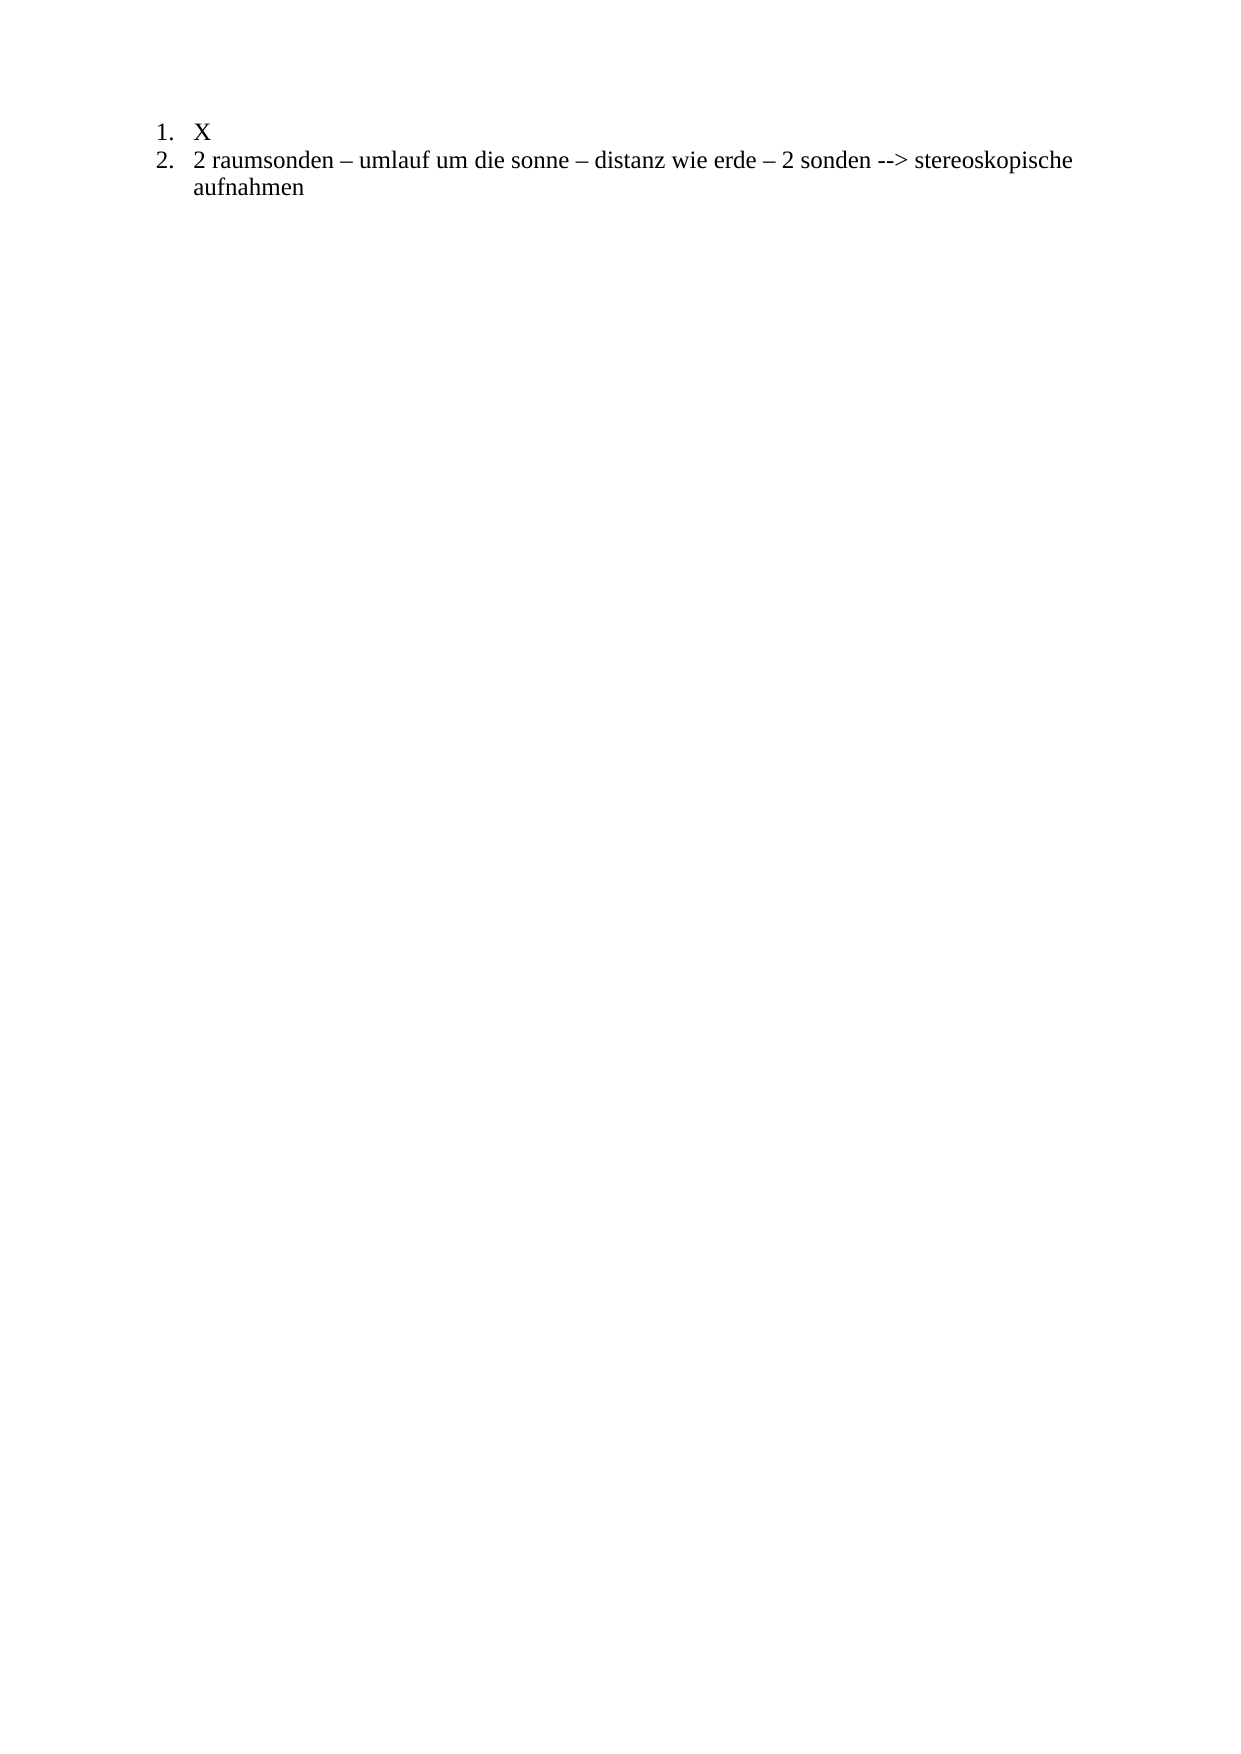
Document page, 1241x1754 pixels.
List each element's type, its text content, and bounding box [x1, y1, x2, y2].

list 2 raumsonden – umlauf um die sonne – distanz wie erde – 2 sonden --> stereoskopische aufnahmen [156, 146, 1122, 201]
list X [156, 118, 1122, 146]
